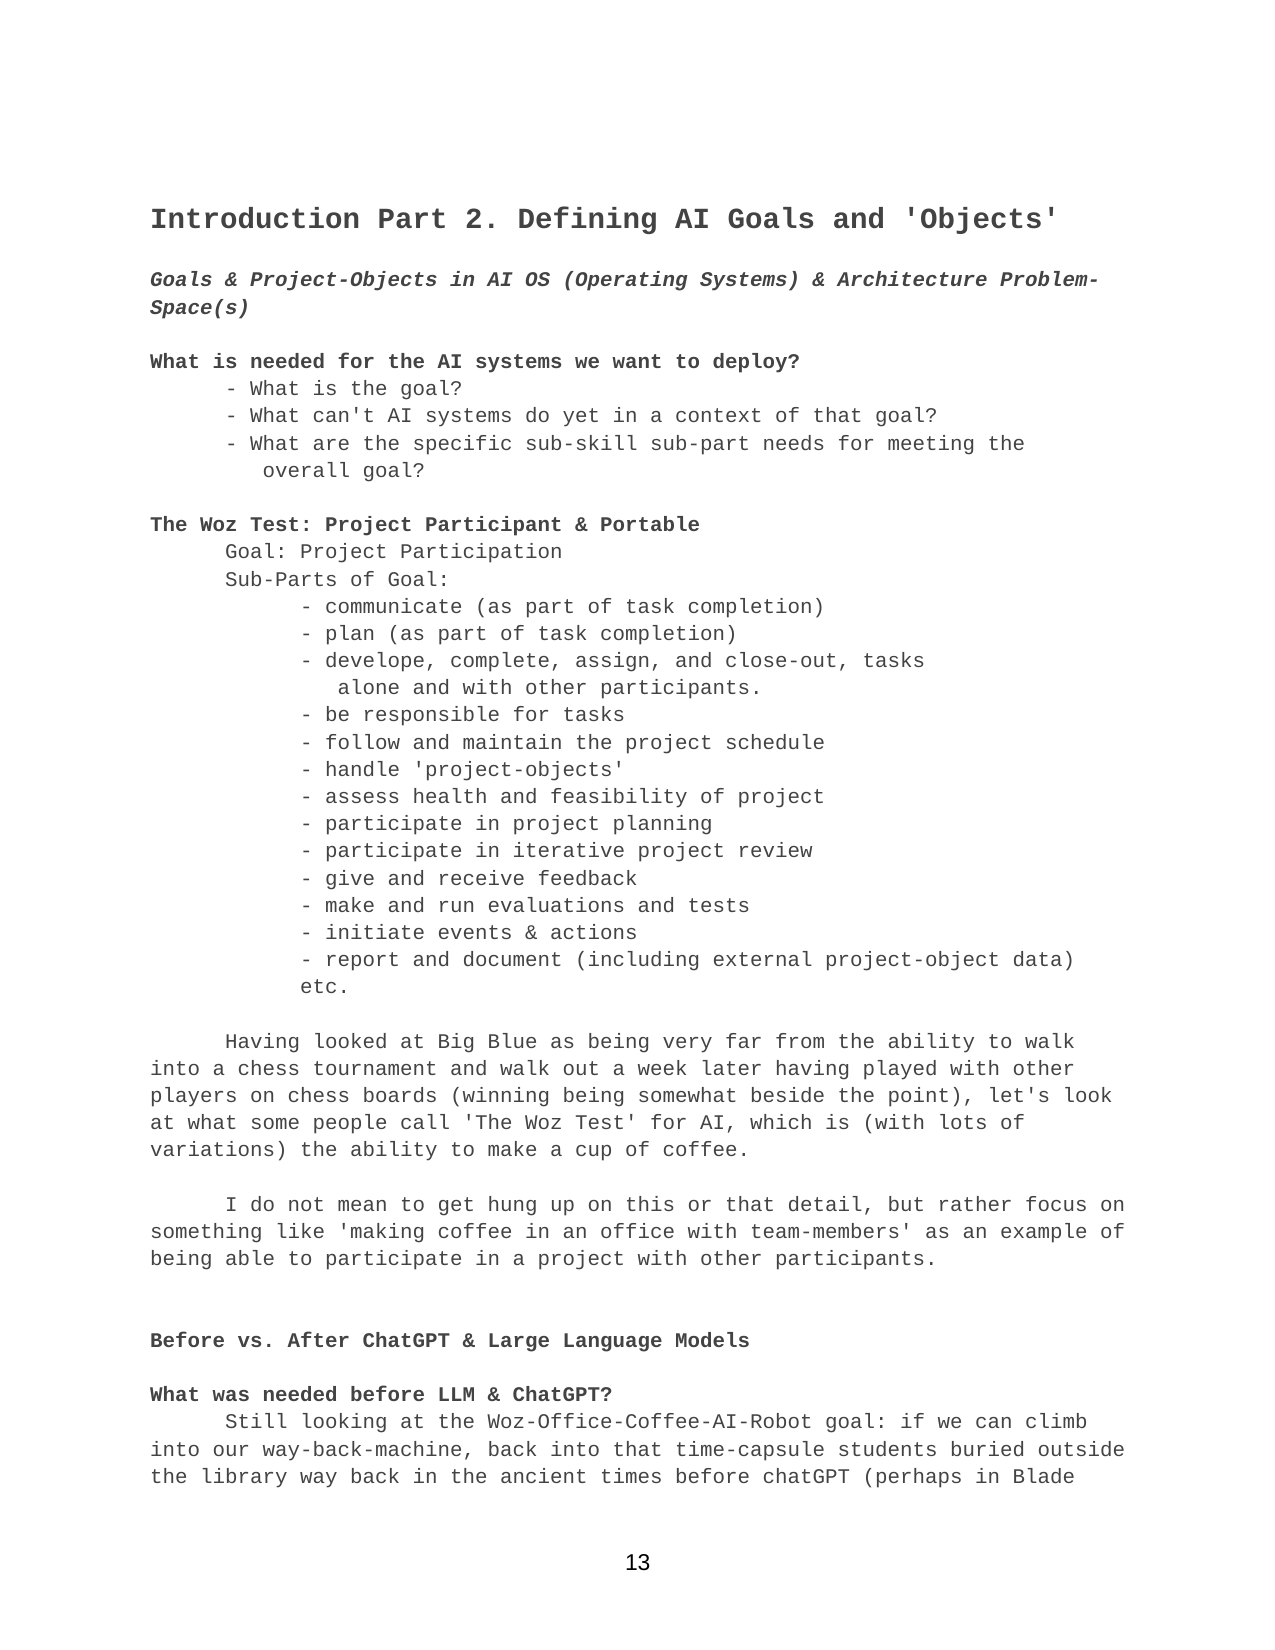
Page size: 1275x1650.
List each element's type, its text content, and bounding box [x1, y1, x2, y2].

text - report and document (including external project-object data) [150, 949, 1125, 973]
text - develope, complete, assign, and close-out, tasks [150, 650, 1125, 674]
text etc. [150, 976, 1125, 1000]
text - be responsible for tasks [150, 704, 1125, 728]
text Still looking at the Woz-Office-Coffee-AI-Robot goal: if we can climb into our way-back-machine, back into that time-capsule students buried outside the library way back in the ancient times before chatGPT (perhaps in Blade [150, 1411, 1125, 1489]
text - give and receive feedback [150, 868, 1125, 891]
text Sub-Parts of Goal: [150, 568, 1125, 592]
text Before vs. After ChatGPT & Large Language Models [150, 1330, 1125, 1353]
text The Woz Test: Project Participant & Portable [150, 514, 1125, 538]
text What was needed before LLM & ChatGPT? [150, 1384, 1125, 1408]
text - make and run evaluations and tests [150, 895, 1125, 918]
text - handle 'project-objects' [150, 759, 1125, 782]
text overall goal? [225, 460, 1125, 483]
text - initiate events & actions [150, 922, 1125, 946]
text - participate in iterative project review [150, 840, 1125, 864]
text - assess health and feasibility of project [150, 786, 1125, 810]
text - participate in project planning [150, 813, 1125, 837]
text Introduction Part 2. Defining AI Goals and 'Objects' [150, 204, 1125, 237]
text - communicate (as part of task completion) [150, 596, 1125, 619]
text What is needed for the AI systems we want to deploy? [150, 351, 1125, 375]
text Having looked at Big Blue as being very far from the ability to walk into a chess tournament and walk out a week later having played with other players on chess boards (winning being somewhat beside the point), let's look at what some people call 'The Woz Test' for AI, which is (with lots of variations) the ability to make a cup of coffee. [150, 1031, 1125, 1163]
text I do not mean to get hung up on this or that detail, but rather focus on something like 'making coffee in an office with team-members' as an example of being able to participate in a project with other participants. [150, 1194, 1125, 1272]
text - follow and maintain the project schedule [150, 732, 1125, 755]
text - What can't AI systems do yet in a context of that goal? [150, 405, 1125, 429]
text Goal: Project Participation [150, 541, 1125, 565]
text - What are the specific sub-skill sub-part needs for meeting the [225, 433, 1125, 456]
text - plan (as part of task completion) [150, 623, 1125, 647]
text Goals & Project-Objects in AI OS (Operating Systems) & Architecture Problem-Space(s) [150, 269, 1125, 320]
text - What is the goal? [225, 378, 1125, 402]
text alone and with other participants. [225, 677, 1125, 701]
